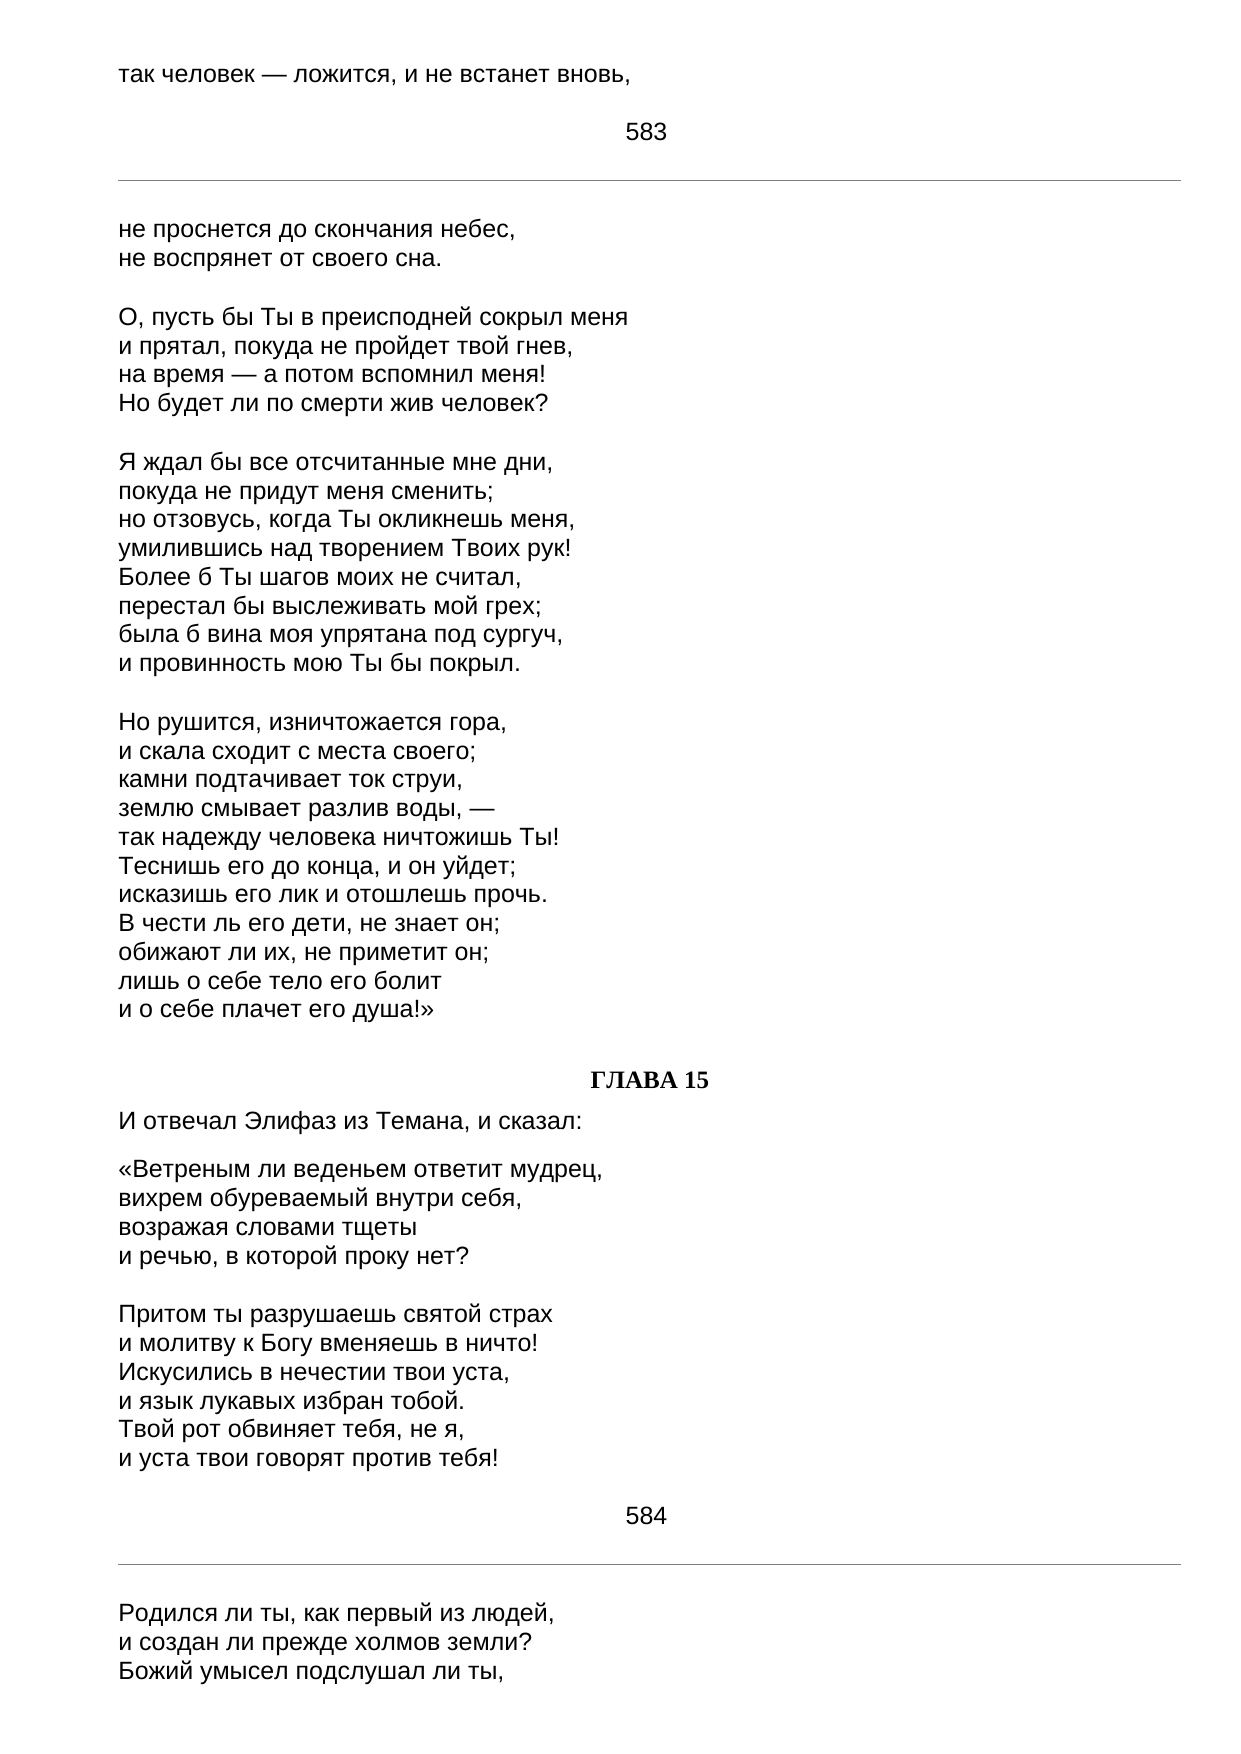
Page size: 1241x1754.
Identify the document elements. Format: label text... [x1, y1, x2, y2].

table_header «Ветреным ли веденьем ответит мудрец, вихрем обуреваемый внутри себя, возражая словами тщеты и речью, в которой проку нет? Притом ты разрушаешь святой страх и молитву к Богу вменяешь в ничто! Искусились в нечестии твои уста, и язык лукавых избран тобой. Твой рот обвиняет тебя, не я, и уста твои говорят против тебя! [118, 1154, 630, 1501]
table_header Родился ли ты, как первый из людей, и создан ли прежде холмов земли? Божий умысел подслушал ли ты, [118, 1599, 632, 1685]
subtitle ГЛАВА 15 [118, 1065, 1181, 1094]
table_header не проснется до скончания небес, не воспрянет от своего сна. О, пусть бы Ты в преисподней сокрыл меня и прятал, покуда не пройдет твой гнев, на время — а потом вспомнил меня! Но будет ли по смерти жив человек? Я ждал бы все отсчитанные мне дни, покуда не придут меня сменить; но отзовусь, когда Ты окликнешь меня, умилившись над творением Твоих рук! Более б Ты шагов моих не считал, перестал бы выслеживать мой грех; была б вина моя упрятана под сургуч, и провинность мою Ты бы покрыл. Но рушится, изничтожается гора, и скала сходит с места своего; камни подтачивает ток струи, землю смывает разлив воды, — так надежду человека ничтожишь Ты! Теснишь его до конца, и он уйдет; исказишь его лик и отошлешь прочь. В чести ль его дети, не знает он; обижают ли их, не приметит он; лишь о себе тело его болит и о себе плачет его душа!» [118, 214, 651, 1053]
text И отвечал Элифаз из Темана, и сказал: [118, 1106, 1181, 1135]
table_header так человек — ложится, и не встанет вновь, [118, 59, 651, 117]
text 584 [118, 1501, 1181, 1530]
text 583 [118, 117, 1181, 146]
